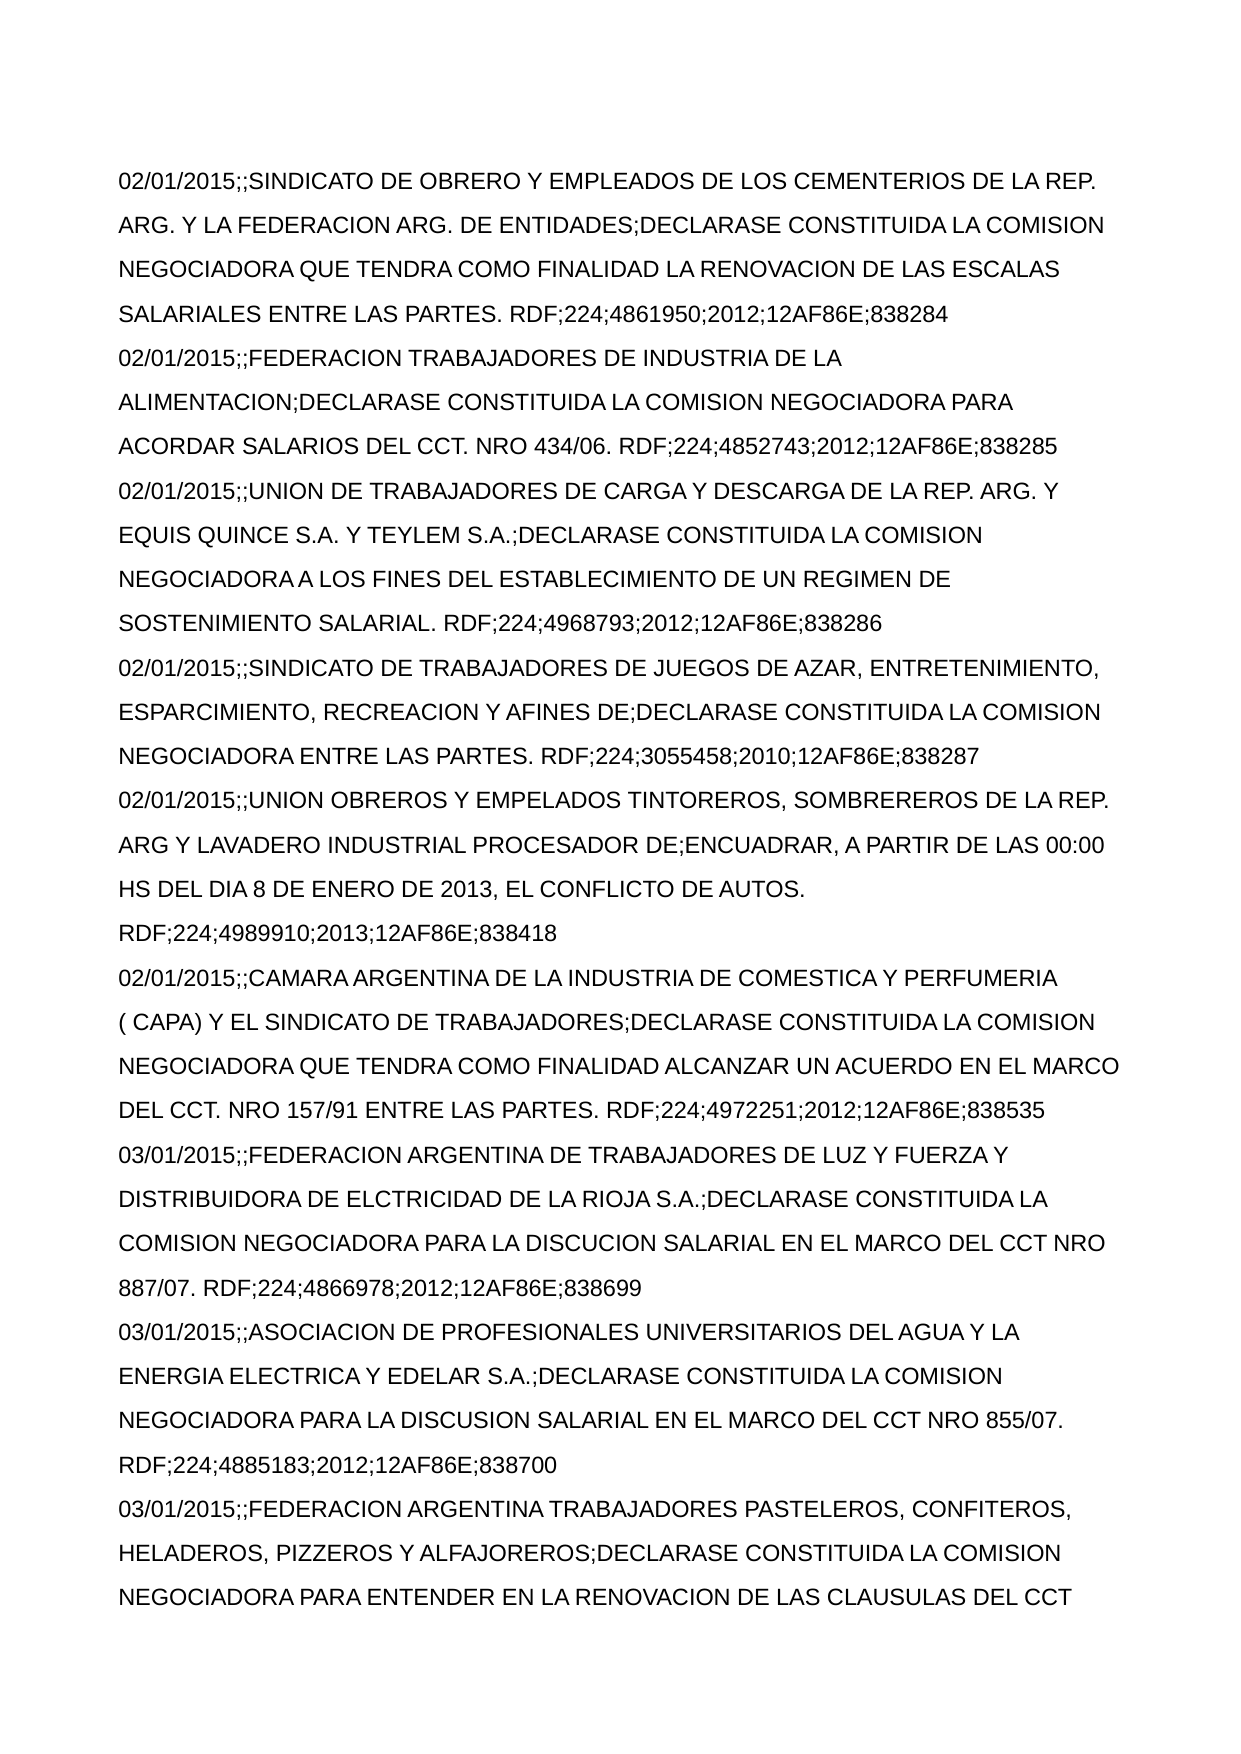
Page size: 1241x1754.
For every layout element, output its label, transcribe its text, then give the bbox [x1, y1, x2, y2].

text 03/01/2015;;FEDERACION ARGENTINA DE TRABAJADORES DE LUZ Y FUERZA Y DISTRIBUIDORA DE ELCTRICIDAD DE LA RIOJA S.A.;DECLARASE CONSTITUIDA LA COMISION NEGOCIADORA PARA LA DISCUCION SALARIAL EN EL MARCO DEL CCT NRO 887/07. RDF;224;4866978;2012;12AF86E;838699 [118, 1141, 1122, 1301]
text 02/01/2015;;CAMARA ARGENTINA DE LA INDUSTRIA DE COMESTICA Y PERFUMERIA ( CAPA) Y EL SINDICATO DE TRABAJADORES;DECLARASE CONSTITUIDA LA COMISION NEGOCIADORA QUE TENDRA COMO FINALIDAD ALCANZAR UN ACUERDO EN EL MARCO DEL CCT. NRO 157/91 ENTRE LAS PARTES. RDF;224;4972251;2012;12AF86E;838535 [118, 964, 1122, 1124]
text 03/01/2015;;FEDERACION ARGENTINA TRABAJADORES PASTELEROS, CONFITEROS, HELADEROS, PIZZEROS Y ALFAJOREROS;DECLARASE CONSTITUIDA LA COMISION NEGOCIADORA PARA ENTENDER EN LA RENOVACION DE LAS CLAUSULAS DEL CCT [118, 1495, 1122, 1611]
text 02/01/2015;;SINDICATO DE OBRERO Y EMPLEADOS DE LOS CEMENTERIOS DE LA REP. ARG. Y LA FEDERACION ARG. DE ENTIDADES;DECLARASE CONSTITUIDA LA COMISION NEGOCIADORA QUE TENDRA COMO FINALIDAD LA RENOVACION DE LAS ESCALAS SALARIALES ENTRE LAS PARTES. RDF;224;4861950;2012;12AF86E;838284 [118, 167, 1122, 327]
text 02/01/2015;;FEDERACION TRABAJADORES DE INDUSTRIA DE LA ALIMENTACION;DECLARASE CONSTITUIDA LA COMISION NEGOCIADORA PARA ACORDAR SALARIOS DEL CCT. NRO 434/06. RDF;224;4852743;2012;12AF86E;838285 [118, 344, 1122, 460]
text 02/01/2015;;UNION DE TRABAJADORES DE CARGA Y DESCARGA DE LA REP. ARG. Y EQUIS QUINCE S.A. Y TEYLEM S.A.;DECLARASE CONSTITUIDA LA COMISION NEGOCIADORA A LOS FINES DEL ESTABLECIMIENTO DE UN REGIMEN DE SOSTENIMIENTO SALARIAL. RDF;224;4968793;2012;12AF86E;838286 [118, 477, 1122, 637]
text 02/01/2015;;UNION OBREROS Y EMPELADOS TINTOREROS, SOMBREREROS DE LA REP. ARG Y LAVADERO INDUSTRIAL PROCESADOR DE;ENCUADRAR, A PARTIR DE LAS 00:00 HS DEL DIA 8 DE ENERO DE 2013, EL CONFLICTO DE AUTOS. RDF;224;4989910;2013;12AF86E;838418 [118, 787, 1122, 947]
text 02/01/2015;;SINDICATO DE TRABAJADORES DE JUEGOS DE AZAR, ENTRETENIMIENTO, ESPARCIMIENTO, RECREACION Y AFINES DE;DECLARASE CONSTITUIDA LA COMISION NEGOCIADORA ENTRE LAS PARTES. RDF;224;3055458;2010;12AF86E;838287 [118, 654, 1122, 769]
text 03/01/2015;;ASOCIACION DE PROFESIONALES UNIVERSITARIOS DEL AGUA Y LA ENERGIA ELECTRICA Y EDELAR S.A.;DECLARASE CONSTITUIDA LA COMISION NEGOCIADORA PARA LA DISCUSION SALARIAL EN EL MARCO DEL CCT NRO 855/07. RDF;224;4885183;2012;12AF86E;838700 [118, 1318, 1122, 1478]
